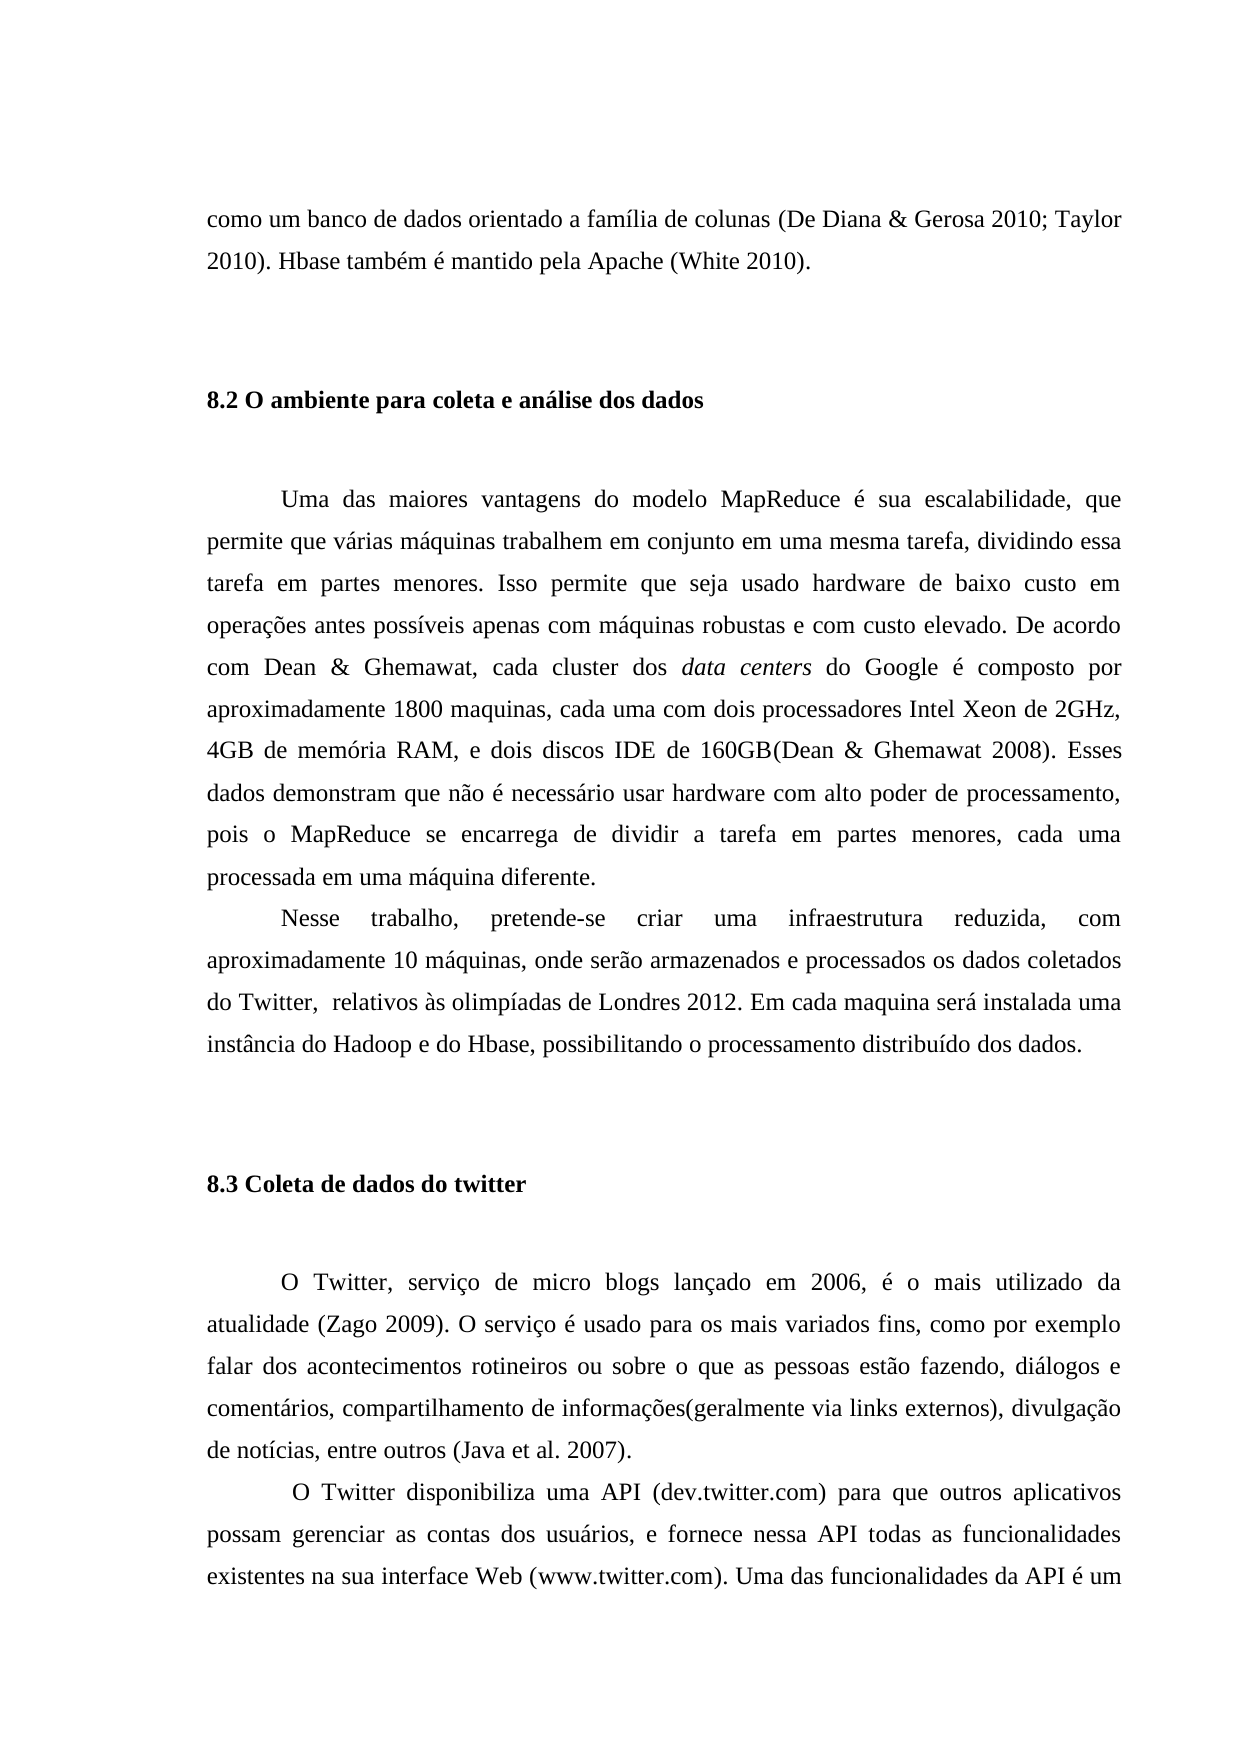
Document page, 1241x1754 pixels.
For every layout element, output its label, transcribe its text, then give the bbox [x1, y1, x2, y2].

text Uma das maiores vantagens do modelo MapReduce é sua escalabilidade, que permite que várias máquinas trabalhem em conjunto em uma mesma tarefa, dividindo essa tarefa em partes menores. Isso permite que seja usado hardware de baixo custo em operações antes possíveis apenas com máquinas robustas e com custo elevado. De acordo com Dean & Ghemawat, cada cluster dos data centers do Google é composto por aproximadamente 1800 maquinas, cada uma com dois processadores Intel Xeon de 2GHz, 4GB de memória RAM, e dois discos IDE de 160GB(Dean & Ghemawat 2008)⁠. Esses dados demonstram que não é necessário usar hardware com alto poder de processamento, pois o MapReduce se encarrega de dividir a tarefa em partes menores, cada uma processada em uma máquina diferente. [207, 484, 1122, 890]
text como um banco de dados orientado a família de colunas (De Diana & Gerosa 2010; Taylor 2010)⁠. Hbase também é mantido pela Apache (White 2010)⁠. [207, 205, 1122, 275]
text O Twitter disponibiliza uma API (dev.twitter.com) para que outros aplicativos possam gerenciar as contas dos usuários, e fornece nessa API todas as funcionalidades existentes na sua interface Web (www.twitter.com). Uma das funcionalidades da API é um [207, 1478, 1122, 1590]
text O Twitter, serviço de micro blogs lançado em 2006, é o mais utilizado da atualidade (Zago 2009)⁠. O serviço é usado para os mais variados fins, como por exemplo falar dos acontecimentos rotineiros ou sobre o que as pessoas estão fazendo, diálogos e comentários, compartilhamento de informações(geralmente via links externos), divulgação de notícias, entre outros (Java et al. 2007)⁠. [207, 1268, 1122, 1464]
subtitle 8.2 O ambiente para coleta e análise dos dados [207, 386, 1122, 414]
subtitle 8.3 Coleta de dados do twitter [207, 1170, 1122, 1198]
text Nesse trabalho, pretende-se criar uma infraestrutura reduzida, com aproximadamente 10 máquinas, onde serão armazenados e processados os dados coletados do Twitter, relativos às olimpíadas de Londres 2012. Em cada maquina será instalada uma instância do Hadoop e do Hbase, possibilitando o processamento distribuído dos dados. [207, 904, 1122, 1058]
